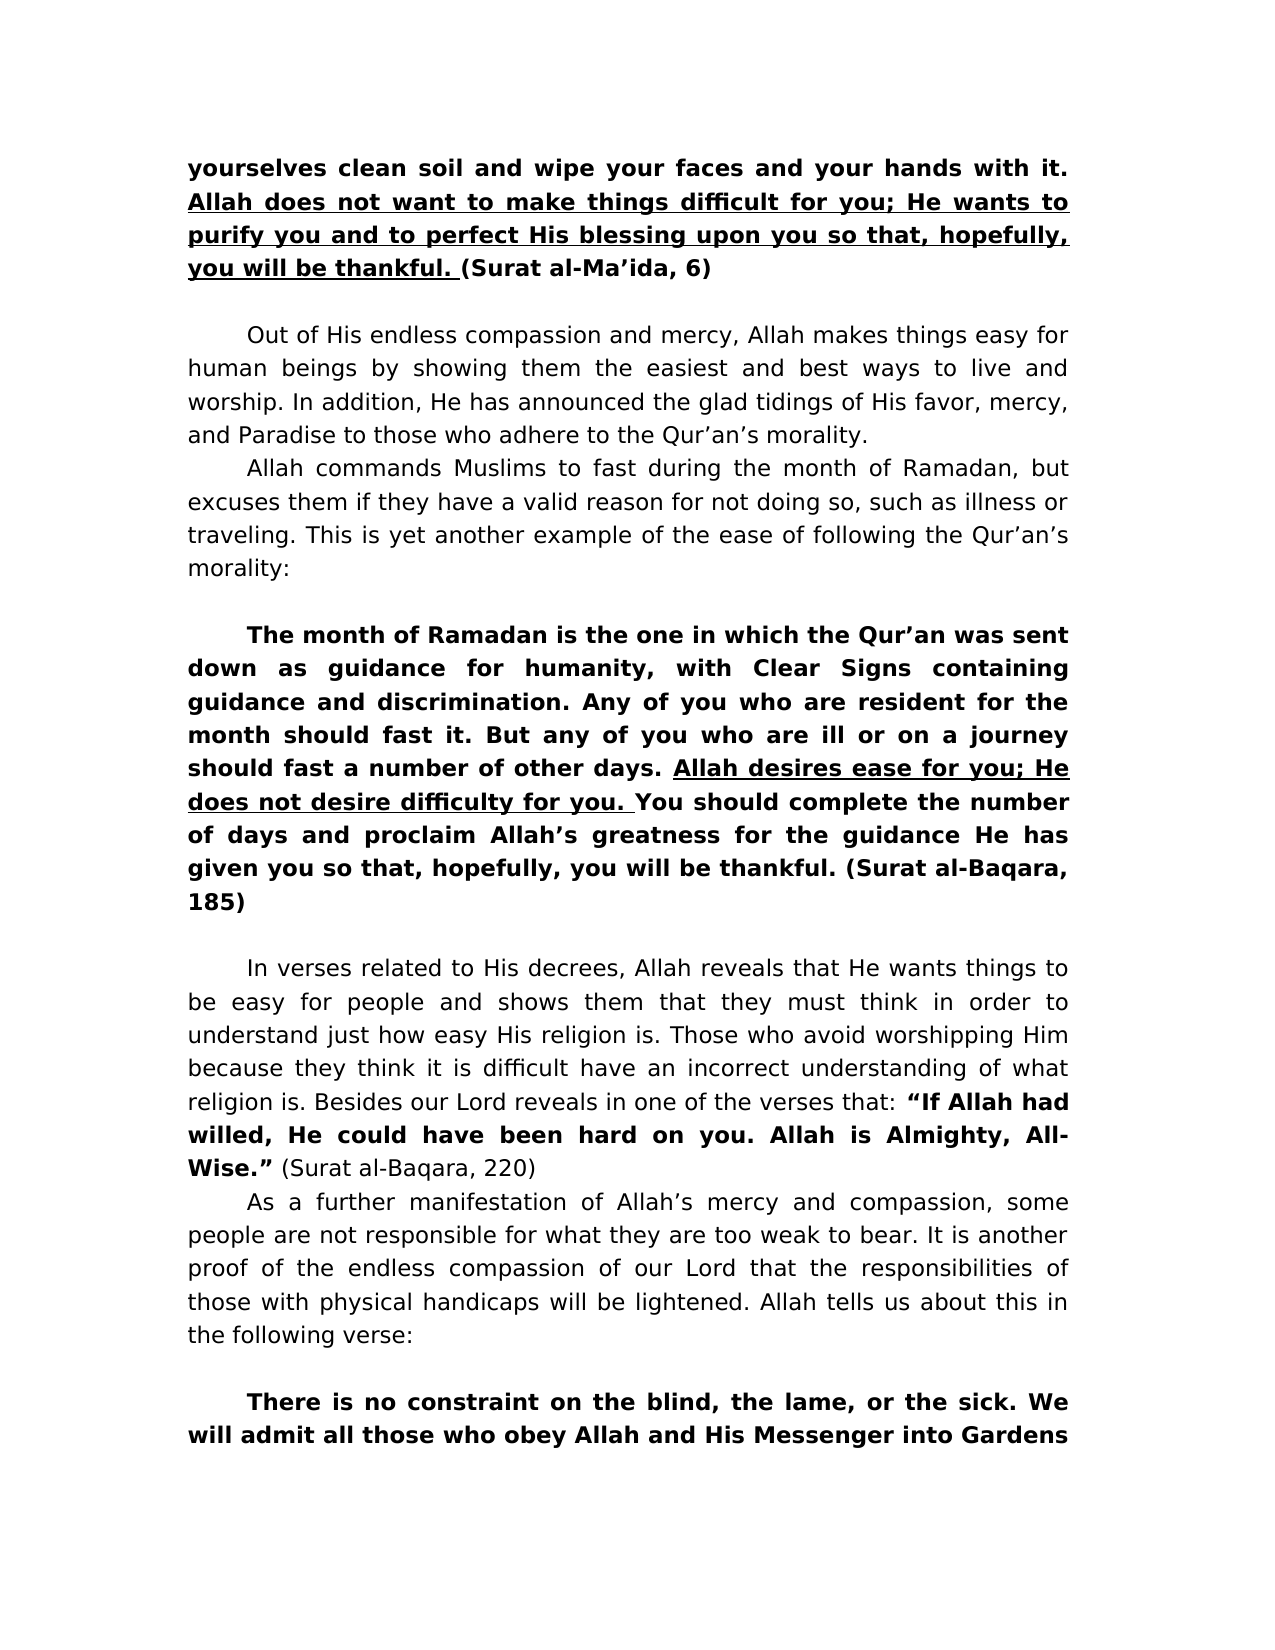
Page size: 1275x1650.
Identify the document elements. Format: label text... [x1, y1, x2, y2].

text The month of Ramadan is the one in which the Qur’an was sent down as guidance for humanity, with Clear Signs containing guidance and discrimination. Any of you who are resident for the month should fast it. But any of you who are ill or on a journey should fast a number of other days. Allah desires ease for you; He does not desire difficulty for you. You should complete the number of days and proclaim Allah’s greatness for the guidance He has given you so that, hopefully, you will be thankful. (Surat al-Baqara, 185) [187, 617, 1070, 917]
text Allah commands Muslims to fast during the month of Ramadan, but excuses them if they have a valid reason for not doing so, such as illness or traveling. This is yet another example of the ease of following the Qur’an’s morality: [187, 450, 1070, 583]
text There is no constraint on the blind, the lame, or the sick. We will admit all those who obey Allah and His Messenger into Gardens [187, 1383, 1070, 1450]
text As a further manifestation of Allah’s mercy and compassion, some people are not responsible for what they are too weak to bear. It is another proof of the endless compassion of our Lord that the responsibilities of those with physical handicaps will be lightened. Allah tells us about this in the following verse: [187, 1183, 1070, 1350]
text you will be thankful. (Surat al-Ma’ida, 6) [187, 246, 1070, 283]
text Out of His endless compassion and mercy, Allah makes things easy for human beings by showing them the easiest and best ways to live and worship. In addition, He has announced the glad tidings of His favor, mercy, and Paradise to those who adhere to the Qur’an’s morality. [187, 317, 1070, 450]
text purify you and to perfect His blessing upon you so that, hopefully, [187, 213, 1070, 245]
text yourselves clean soil and wipe your faces and your hands with it. Allah does not want to make things difficult for you; He wants to [187, 150, 1070, 212]
text In verses related to His decrees, Allah reveals that He wants things to be easy for people and shows them that they must think in order to understand just how easy His religion is. Those who avoid worshipping Him because they think it is difficult have an incorrect understanding of what religion is. Besides our Lord reveals in one of the verses that: “If Allah had willed, He could have been hard on you. Allah is Almighty, All-Wise.” (Surat al-Baqara, 220) [187, 950, 1070, 1183]
